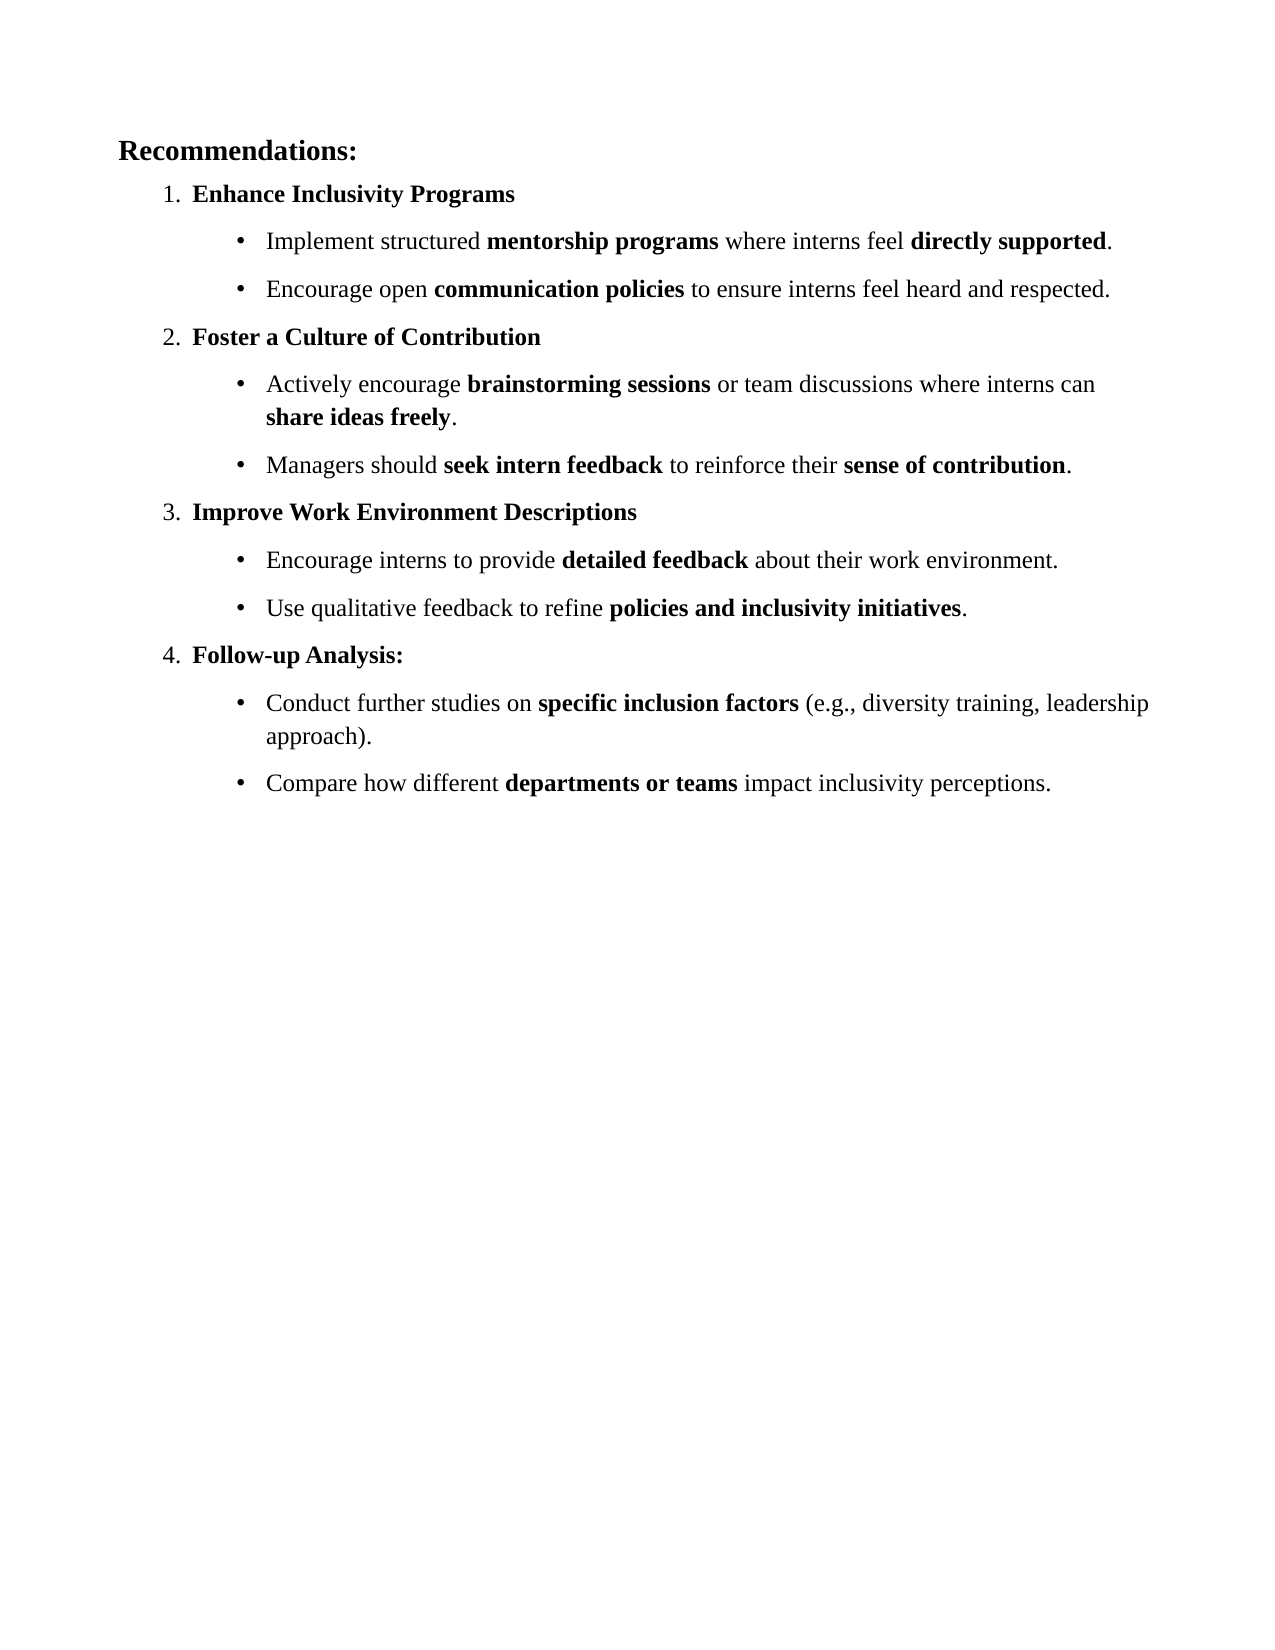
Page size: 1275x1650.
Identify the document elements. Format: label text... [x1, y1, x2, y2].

list Encourage open communication policies to ensure interns feel heard and respected. [236, 274, 1157, 303]
list Follow-up Analysis: [162, 640, 1157, 669]
list Encourage interns to provide detailed feedback about their work environment. [236, 545, 1157, 574]
list Improve Work Environment Descriptions [162, 497, 1157, 526]
list Enhance Inclusivity Programs [162, 179, 1157, 207]
list Conduct further studies on specific inclusion factors (e.g., diversity training, leadership approach). [236, 688, 1157, 749]
list Actively encourage brainstorming sessions or team discussions where interns can share ideas freely. [236, 369, 1157, 431]
list Managers should seek intern feedback to reinforce their sense of contribution. [236, 450, 1157, 478]
subtitle Recommendations: [118, 133, 1157, 166]
list Compare how different departments or teams impact inclusivity perceptions. [236, 768, 1157, 797]
list Use qualitative feedback to refine policies and inclusivity initiatives. [236, 593, 1157, 621]
list Foster a Culture of Contribution [162, 322, 1157, 350]
list Implement structured mentorship programs where interns feel directly supported. [236, 226, 1157, 255]
